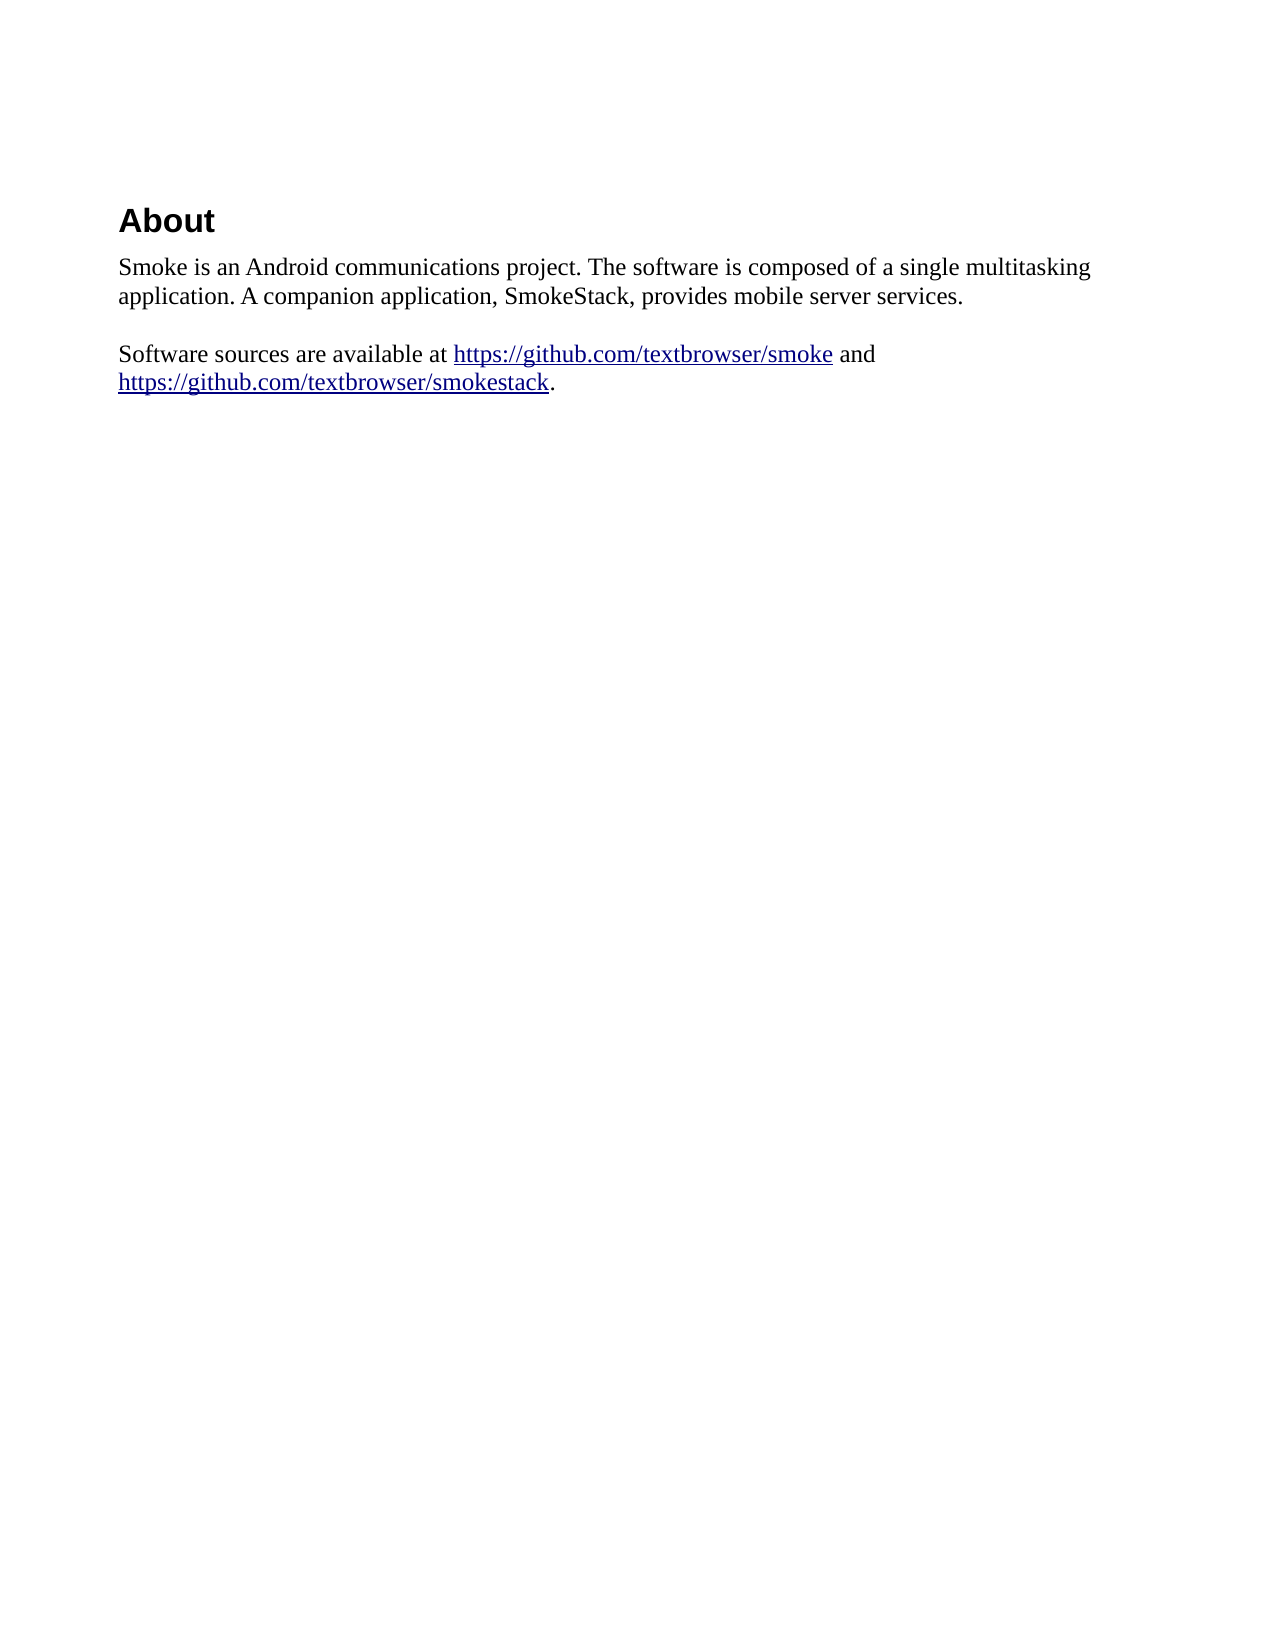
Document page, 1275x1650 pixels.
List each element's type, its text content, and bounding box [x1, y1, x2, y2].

subtitle About [118, 201, 1157, 240]
text Smoke is an Android communications project. The software is composed of a single multitasking application. A companion application, SmokeStack, provides mobile server services. [118, 252, 1157, 310]
text Software sources are available at https://github.com/textbrowser/smoke and https://github.com/textbrowser/smokestack. [118, 339, 1157, 396]
